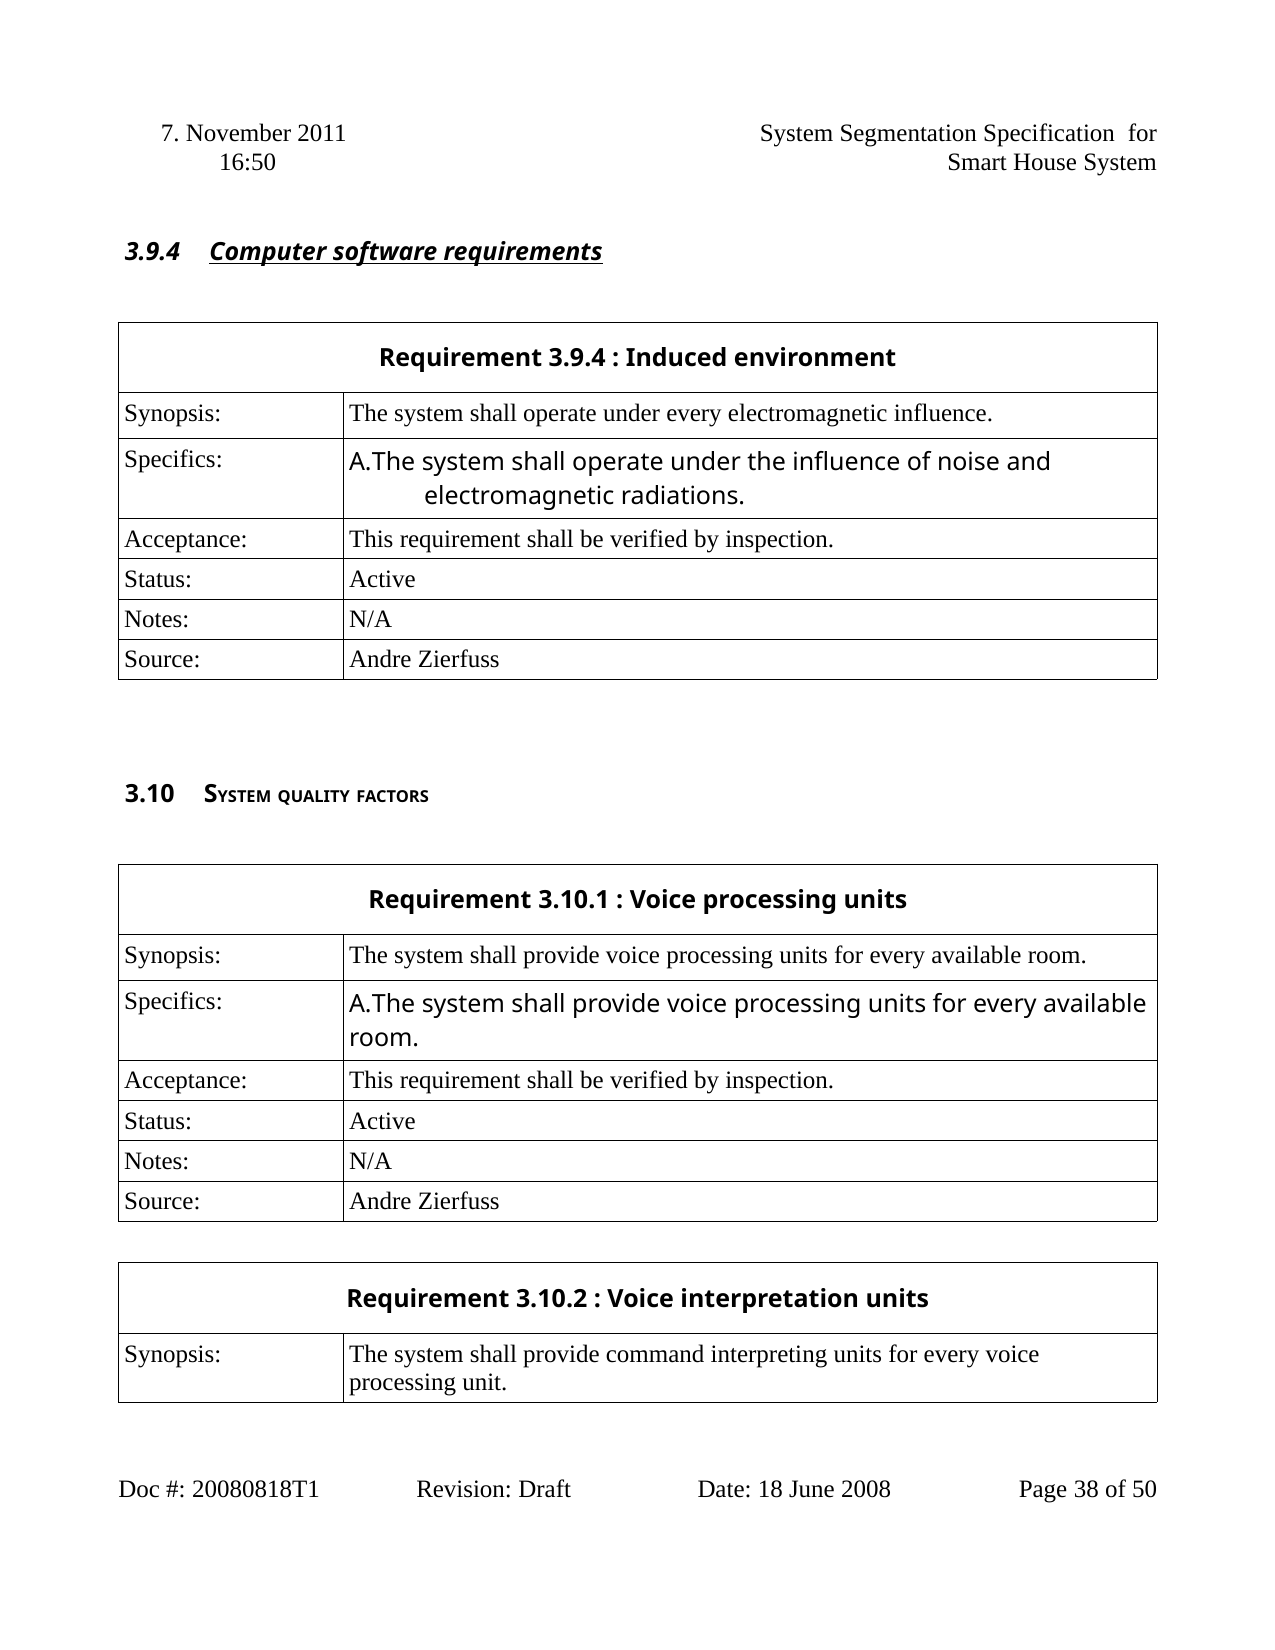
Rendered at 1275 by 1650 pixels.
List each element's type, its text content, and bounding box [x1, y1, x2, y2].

table_cell This requirement shall be verified by inspection. [344, 1061, 1157, 1100]
table_cell Status: [119, 1101, 343, 1140]
table_cell Acceptance: [119, 519, 343, 558]
table_cell The system shall operate under every electromagnetic influence. [344, 393, 1157, 438]
table_header Requirement 3.9.4 : Induced environment [119, 323, 1157, 392]
table_cell The system shall operate under the influence of noise and electromagnetic radiations. [344, 439, 1157, 518]
table_cell The system shall provide voice processing units for every available room. [344, 935, 1157, 980]
subtitle System quality factors [118, 776, 1157, 810]
table_cell Specifics: [119, 981, 343, 1060]
table_cell Active [344, 1101, 1157, 1140]
table_header Requirement 3.10.2 : Voice interpretation units [119, 1263, 1157, 1333]
table_cell Notes: [119, 1141, 343, 1181]
table_cell N/A [344, 1141, 1157, 1181]
table_cell Synopsis: [119, 935, 343, 980]
table_cell Source: [119, 640, 343, 679]
table_cell Status: [119, 559, 343, 598]
table_cell Source: [119, 1182, 343, 1221]
table_cell The system shall provide voice processing units for every available room. [344, 981, 1157, 1060]
table_cell Synopsis: [119, 393, 343, 438]
table_cell Andre Zierfuss [344, 640, 1157, 679]
table_cell Andre Zierfuss [344, 1182, 1157, 1221]
table_cell Notes: [119, 600, 343, 639]
table_cell The system shall provide command interpreting units for every voice processing unit. [344, 1334, 1157, 1402]
table_header Requirement 3.10.1 : Voice processing units [119, 865, 1157, 934]
table_cell Specifics: [119, 439, 343, 518]
table_cell Acceptance: [119, 1061, 343, 1100]
table_cell Synopsis: [119, 1334, 343, 1402]
table_cell Active [344, 559, 1157, 598]
subtitle Computer software requirements [118, 234, 1157, 268]
table_cell N/A [344, 600, 1157, 639]
table_cell This requirement shall be verified by inspection. [344, 519, 1157, 558]
